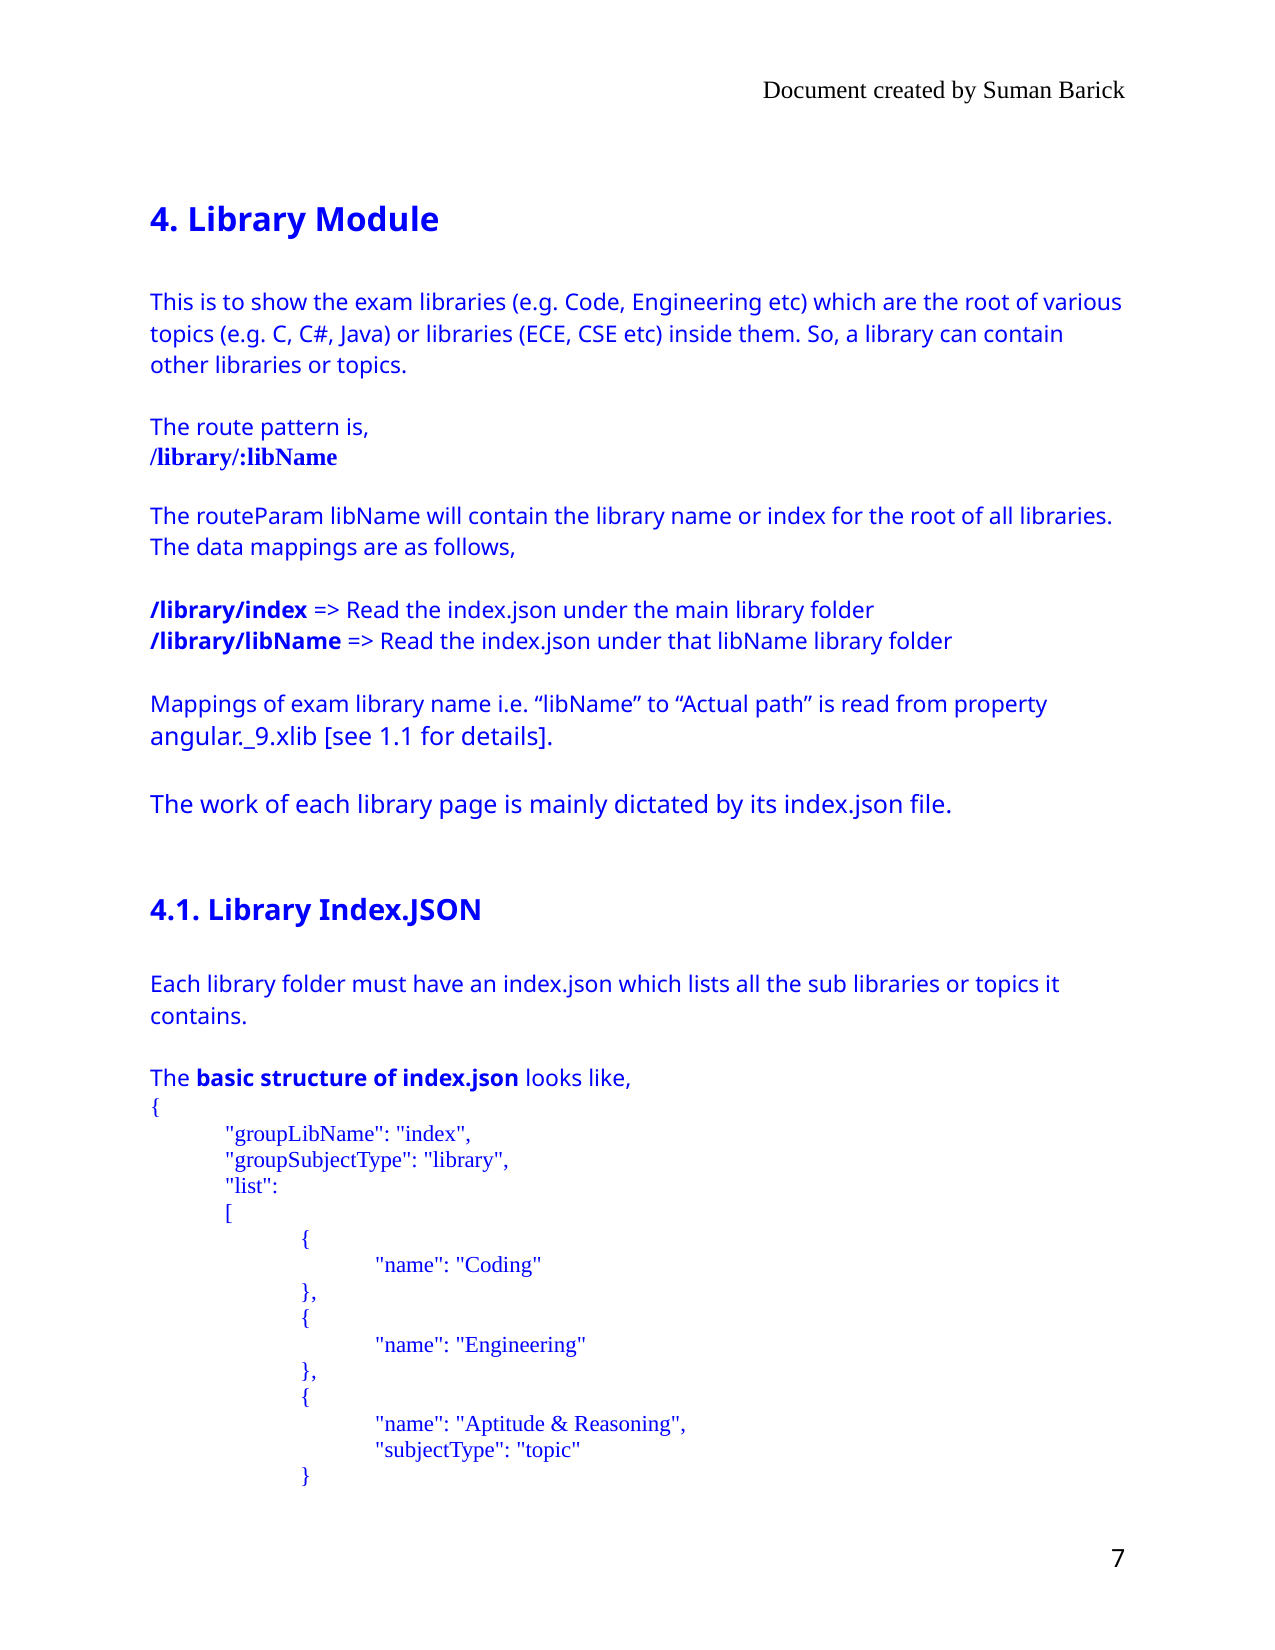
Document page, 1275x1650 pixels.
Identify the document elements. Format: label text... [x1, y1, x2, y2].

text Mappings of exam library name i.e. “libName” to “Actual path” is read from property angular._9.xlib [see 1.1 for details]. [150, 687, 1125, 753]
text }, [150, 1278, 1125, 1304]
text This is to show the exam libraries (e.g. Code, Engineering etc) which are the root of various topics (e.g. C, C#, Java) or libraries (ECE, CSE etc) inside them. So, a library can contain other libraries or topics. [150, 286, 1125, 380]
text "list": [150, 1172, 1125, 1199]
text "name": "Coding" [150, 1252, 1125, 1278]
text /library/index => Read the index.json under the main library folder [150, 594, 1125, 625]
text 4.1. Library Index.JSON [150, 889, 1125, 929]
text The routeParam libName will contain the library name or index for the root of all libraries. The data mappings are as follows, [150, 500, 1125, 562]
text "groupLibName": "index", [150, 1120, 1125, 1146]
text The route pattern is, [150, 411, 1125, 442]
text The work of each library page is mainly dictated by its index.json file. [150, 787, 1125, 821]
text { [150, 1383, 1125, 1410]
text 4. Library Module [150, 195, 1125, 241]
text "groupSubjectType": "library", [150, 1146, 1125, 1172]
text }, [150, 1357, 1125, 1383]
text [ [150, 1199, 1125, 1225]
text { [150, 1225, 1125, 1252]
text The basic structure of index.json looks like, [150, 1062, 1125, 1093]
text { [150, 1304, 1125, 1331]
text } [150, 1462, 1125, 1489]
text /library/libName => Read the index.json under that libName library folder [150, 625, 1125, 656]
text "name": "Aptitude & Reasoning", [150, 1410, 1125, 1436]
text "name": "Engineering" [150, 1331, 1125, 1357]
text { [150, 1093, 1125, 1120]
text "subjectType": "topic" [150, 1436, 1125, 1462]
text /library/:libName [150, 442, 1125, 471]
text Each library folder must have an index.json which lists all the sub libraries or topics it contains. [150, 968, 1125, 1031]
